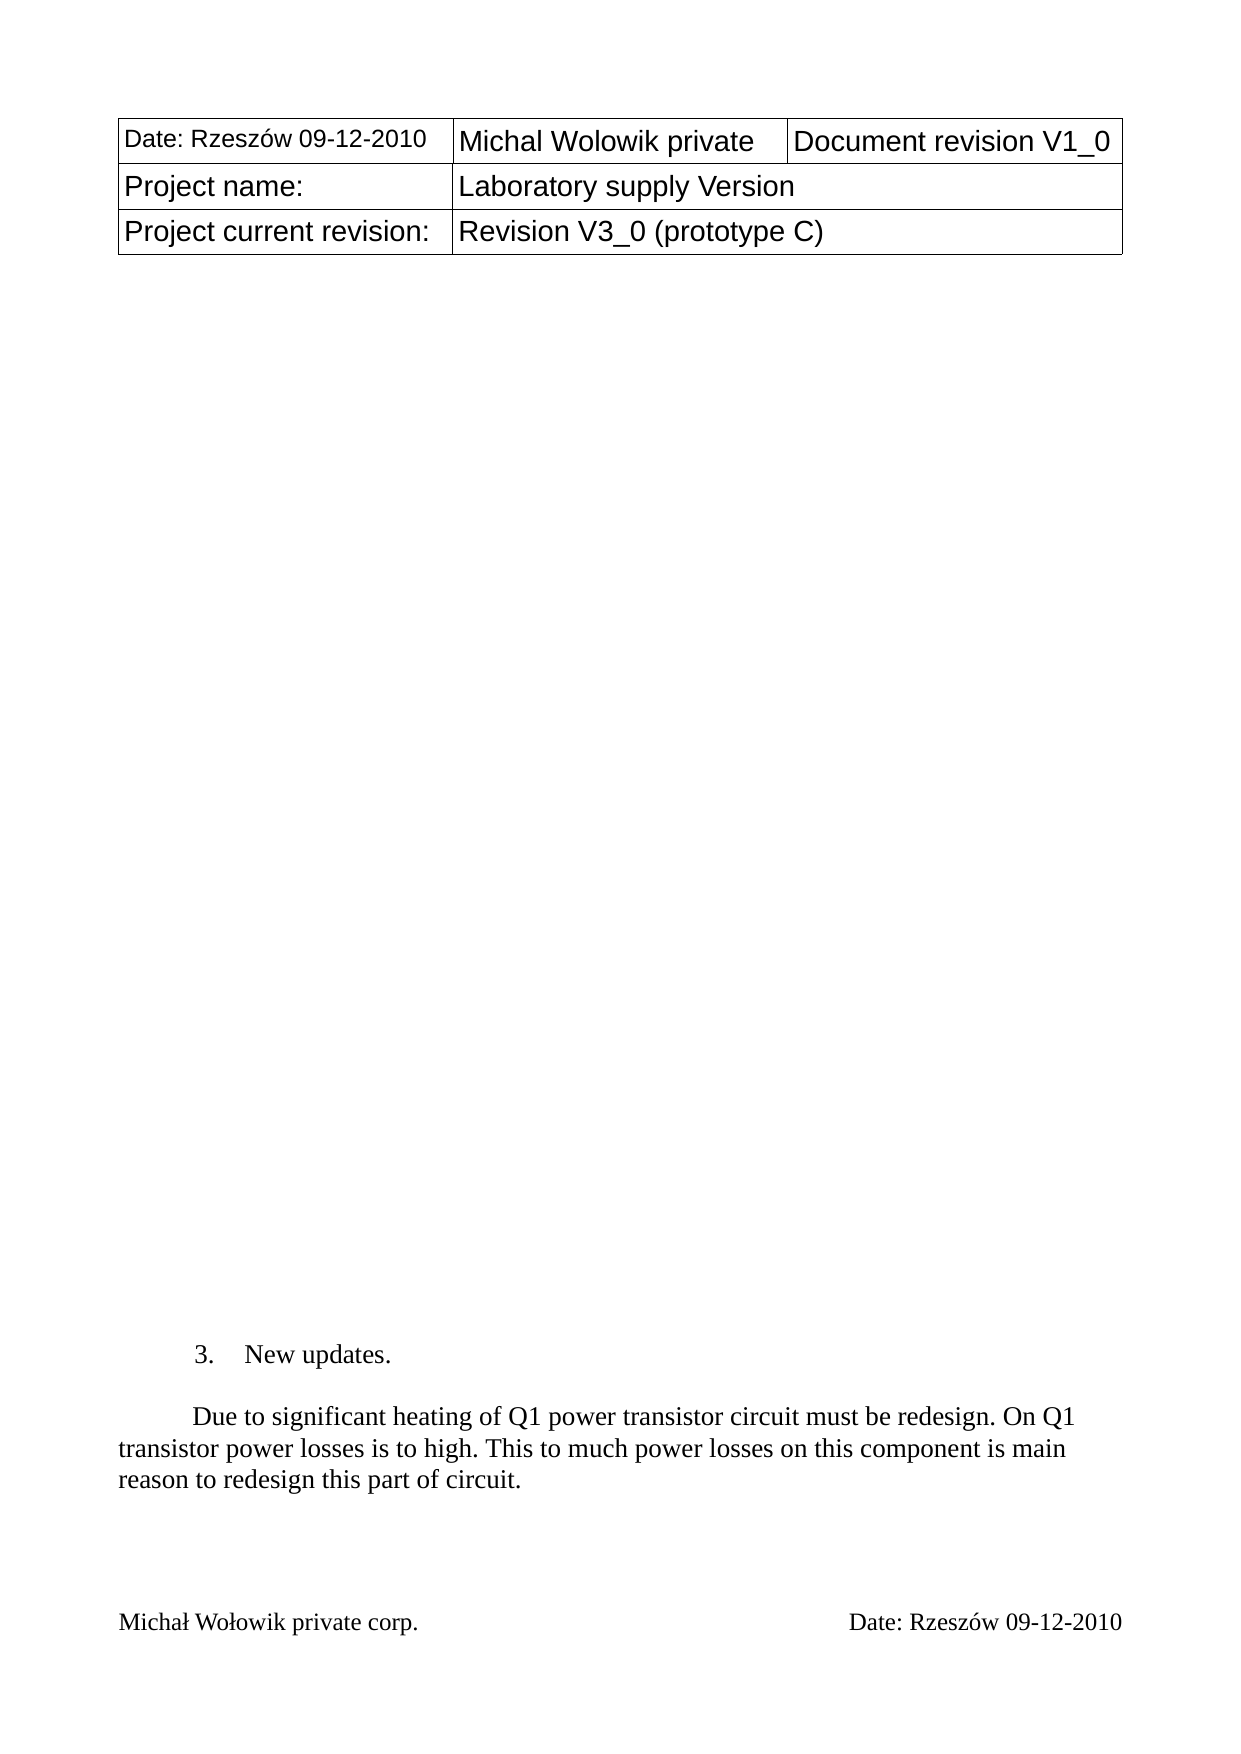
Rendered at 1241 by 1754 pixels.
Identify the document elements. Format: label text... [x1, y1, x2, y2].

text Due to significant heating of Q1 power transistor circuit must be redesign. On Q1 transistor power losses is to high. This to much power losses on this component is main reason to redesign this part of circuit. [118, 1401, 1122, 1494]
list New updates. [194, 1338, 1122, 1369]
